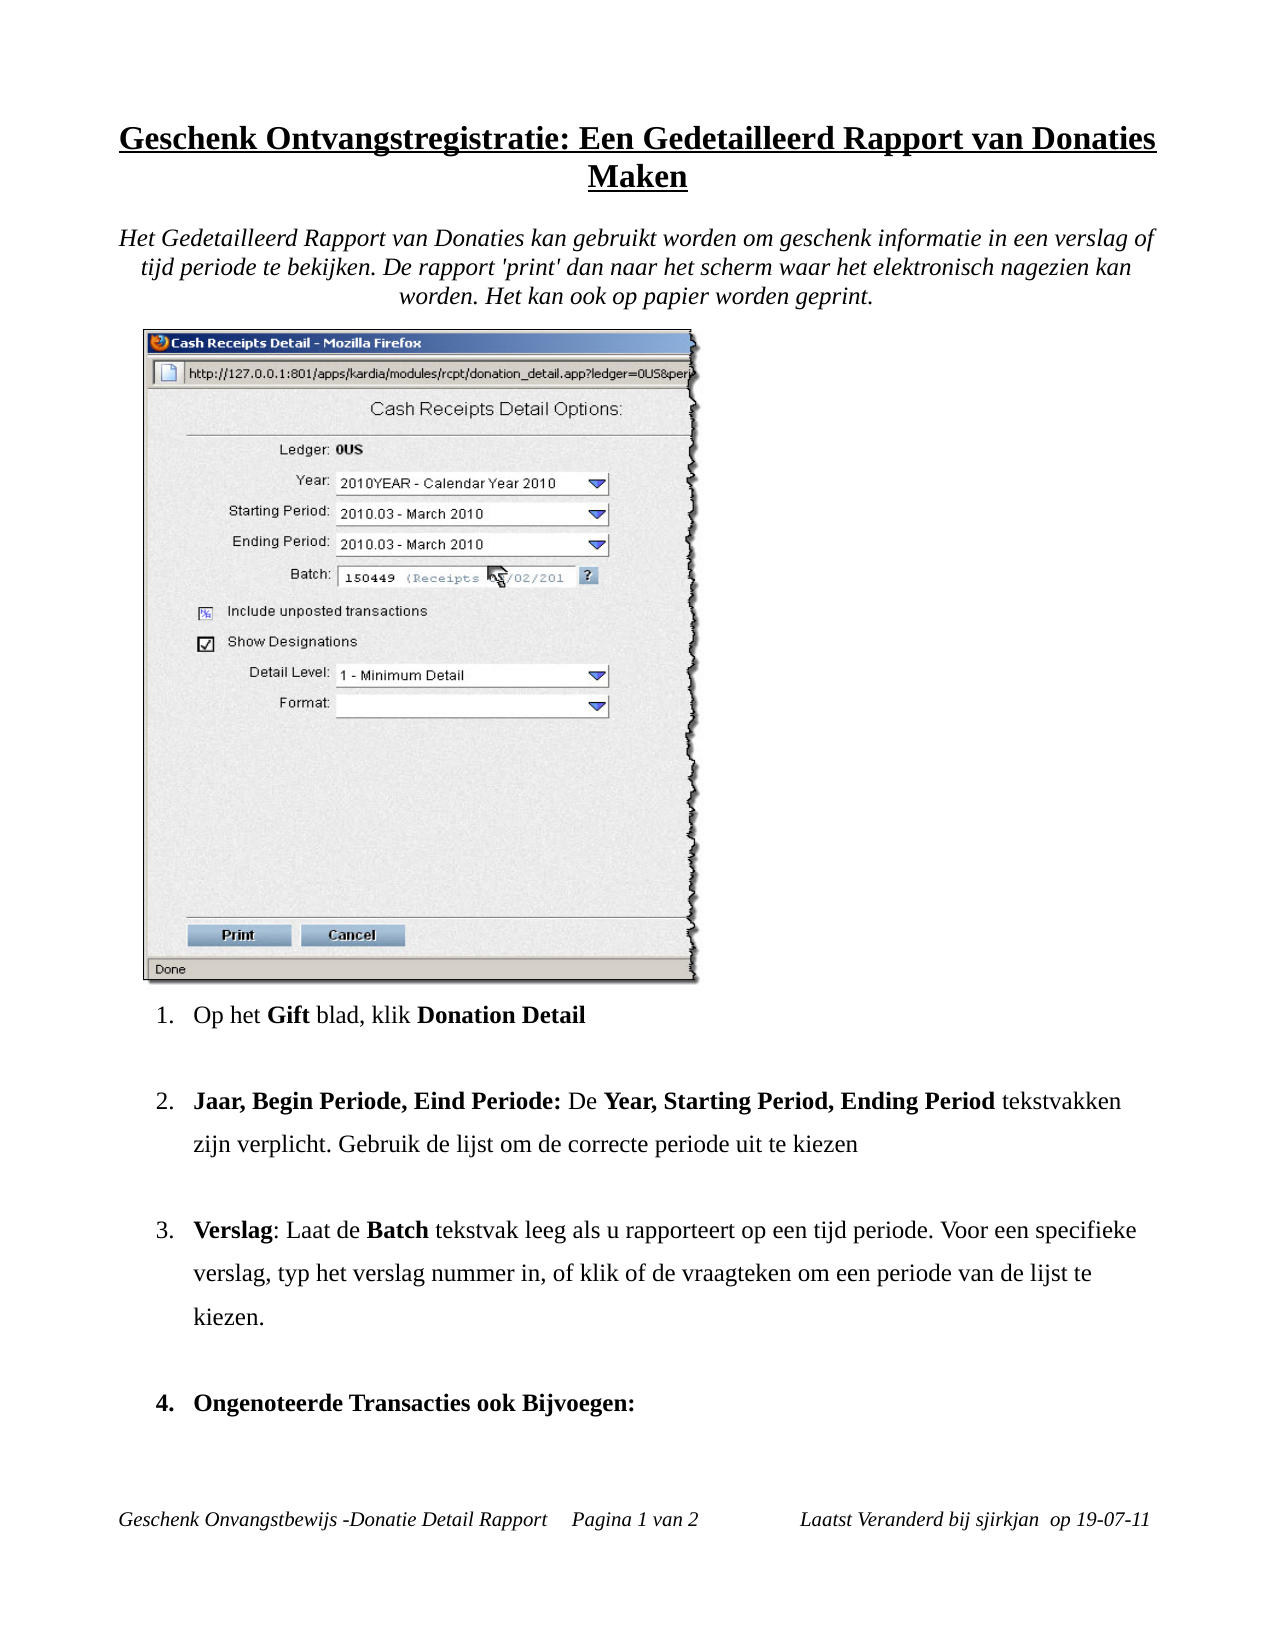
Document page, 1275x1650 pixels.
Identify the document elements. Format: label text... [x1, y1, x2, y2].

text Het Gedetailleerd Rapport van Donaties kan gebruikt worden om geschenk informatie in een verslag of tijd periode te bekijken. De rapport 'print' dan naar het scherm waar het elektronisch nagezien kan worden. Het kan ook op papier worden geprint. [118, 223, 1157, 310]
list Jaar, Begin Periode, Eind Periode: De Year, Starting Period, Ending Period tekstvakken zijn verplicht. Gebruik de lijst om de correcte periode uit te kiezen [156, 1086, 1157, 1201]
list Op het Gift blad, klik Donation Detail [156, 1000, 1157, 1028]
text Geschenk Ontvangstregistratie: Een Gedetailleerd Rapport van Donaties [118, 118, 1157, 151]
list Ongenoteerde Transacties ook Bijvoegen: [156, 1388, 1157, 1417]
list Verslag: Laat de Batch tekstvak leeg als u rapporteert op een tijd periode. Voor een specifieke verslag, typ het verslag nummer in, of klik of de vraagteken om een periode van de lijst te kiezen. [156, 1215, 1157, 1330]
text Maken [118, 152, 1157, 195]
picture [143, 329, 705, 990]
